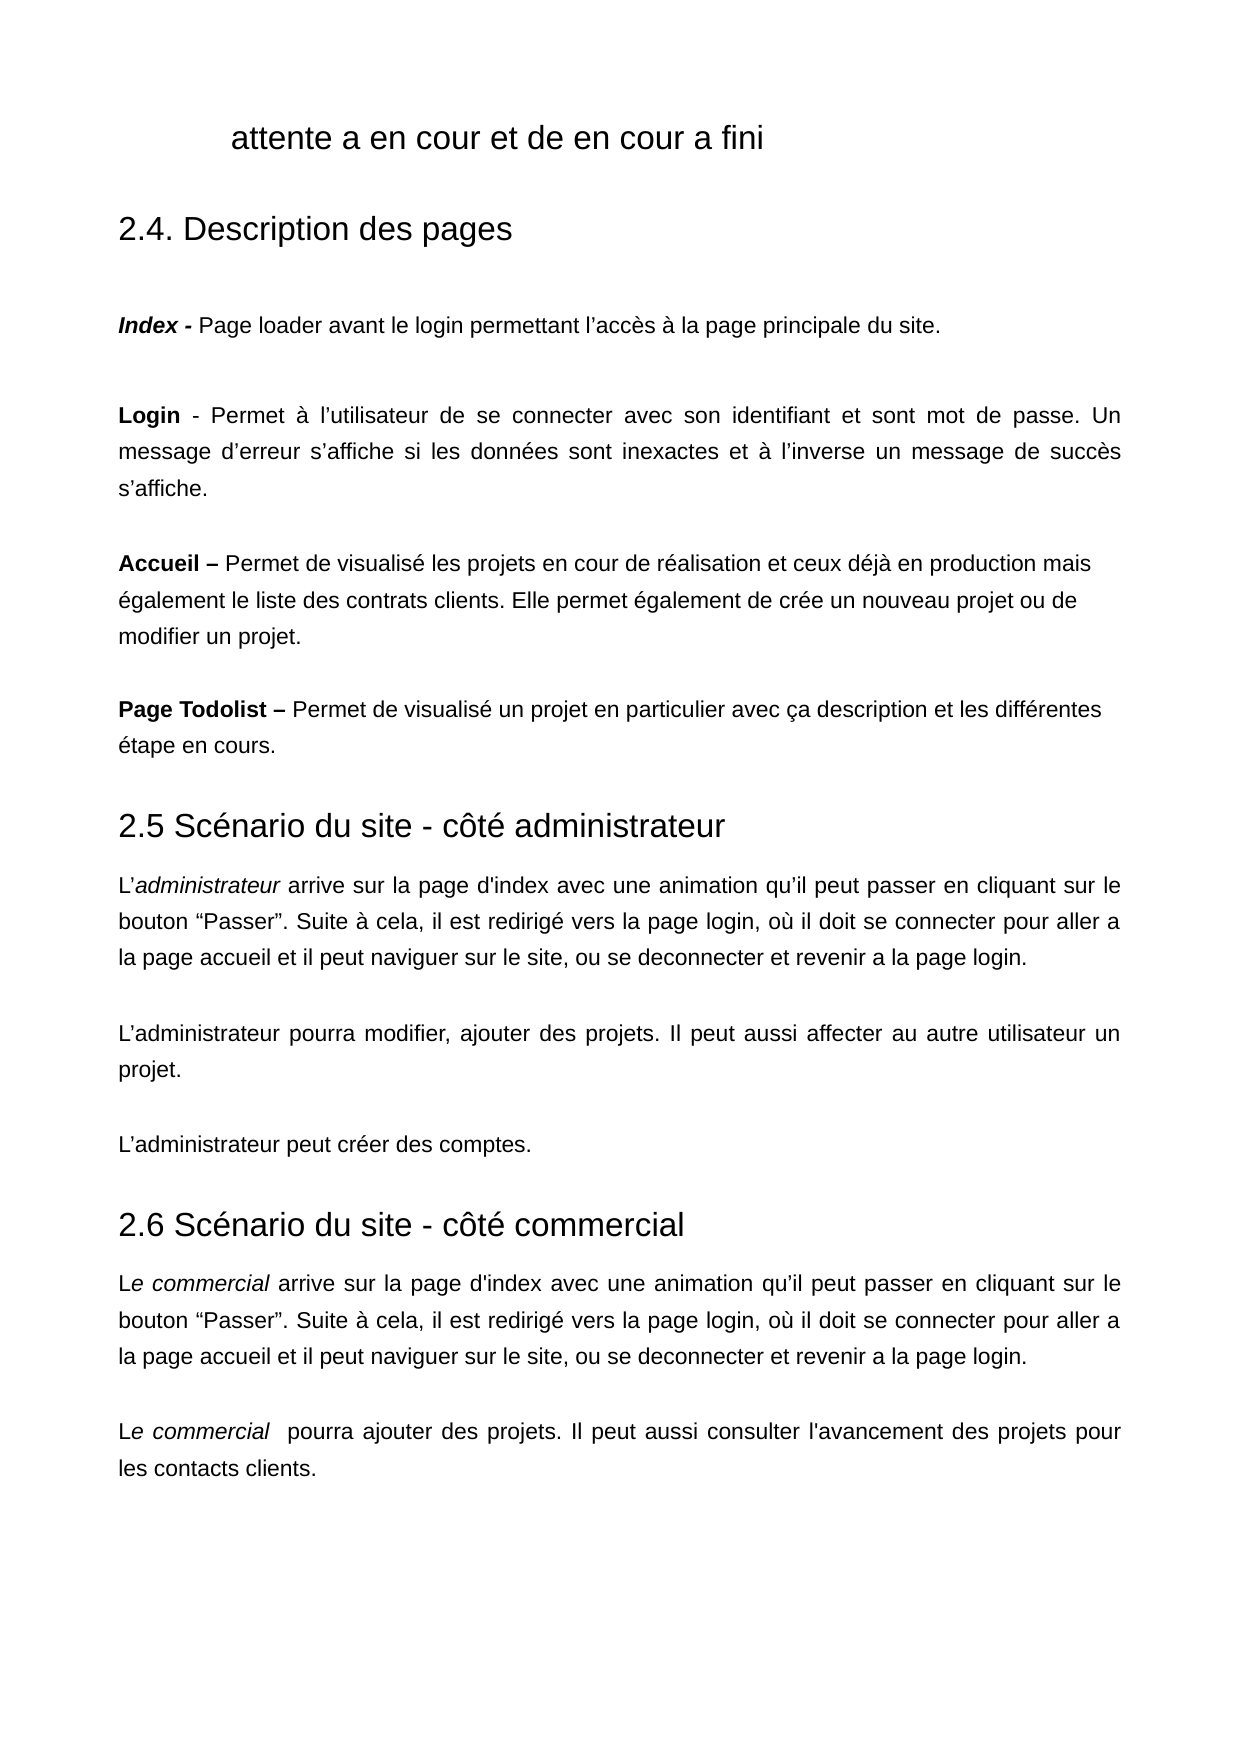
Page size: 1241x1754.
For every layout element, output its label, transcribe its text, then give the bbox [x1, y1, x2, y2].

text L’administrateur pourra modifier, ajouter des projets. Il peut aussi affecter au autre utilisateur un projet. [118, 1019, 1122, 1082]
text Page Todolist – Permet de visualisé un projet en particulier avec ça description et les différentes étape en cours. [118, 696, 1122, 758]
list attente a en cour et de en cour a fini [193, 118, 1122, 157]
text L’administrateur peut créer des comptes. [118, 1131, 1122, 1157]
text Accueil – Permet de visualisé les projets en cour de réalisation et ceux déjà en production mais également le liste des contrats clients. Elle permet également de crée un nouveau projet ou de modifier un projet. [118, 550, 1122, 649]
text L’administrateur arrive sur la page d'index avec une animation qu’il peut passer en cliquant sur le bouton “Passer”. Suite à cela, il est redirigé vers la page login, où il doit se connecter pour aller a la page accueil et il peut naviguer sur le site, ou se deconnecter et revenir a la page login. [118, 872, 1122, 971]
text Login - Permet à l’utilisateur de se connecter avec son identifiant et sont mot de passe. Un message d’erreur s’affiche si les données sont inexactes et à l’inverse un message de succès s’affiche. [118, 402, 1122, 501]
subtitle 2.6 Scénario du site - côté commercial [118, 1205, 1122, 1243]
text Le commercial pourra ajouter des projets. Il peut aussi consulter l'avancement des projets pour les contacts clients. [118, 1418, 1122, 1481]
subtitle 2.4. Description des pages [118, 209, 1122, 247]
text Le commercial arrive sur la page d'index avec une animation qu’il peut passer en cliquant sur le bouton “Passer”. Suite à cela, il est redirigé vers la page login, où il doit se connecter pour aller a la page accueil et il peut naviguer sur le site, ou se deconnecter et revenir a la page login. [118, 1270, 1122, 1369]
text Index - Page loader avant le login permettant l’accès à la page principale du site. [118, 312, 1122, 338]
subtitle 2.5 Scénario du site - côté administrateur [118, 806, 1122, 844]
